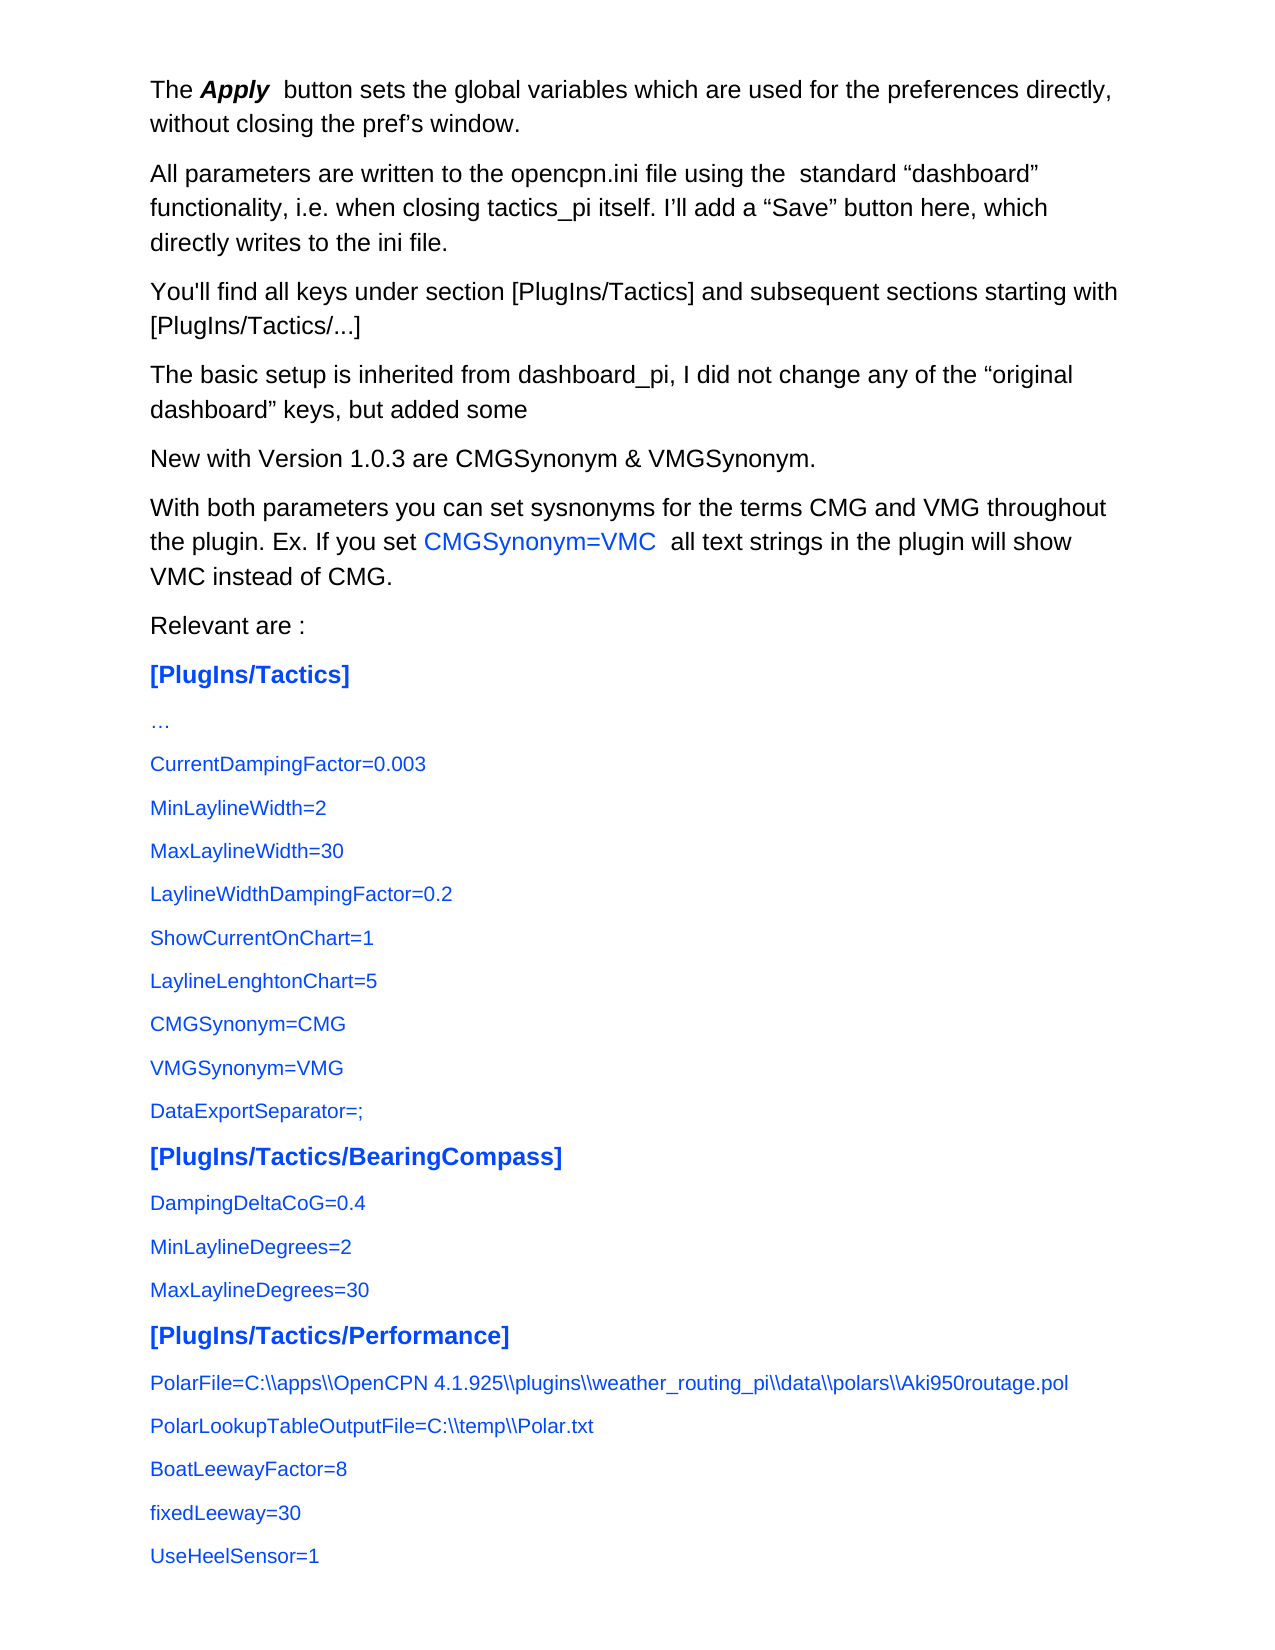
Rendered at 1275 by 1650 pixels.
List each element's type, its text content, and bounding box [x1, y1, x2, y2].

text All parameters are written to the opencpn.ini file using the standard “dashboard” functionality, i.e. when closing tactics_pi itself. I’ll add a “Save” button here, which directly writes to the ini file. [150, 158, 1125, 256]
text MinLaylineWidth=2 [150, 796, 1125, 819]
text PolarLookupTableOutputFile=C:\\temp\\Polar.txt [150, 1414, 1125, 1438]
text fixedLeeway=30 [150, 1500, 1125, 1524]
text ShowCurrentOnChart=1 [150, 926, 1125, 949]
text [PlugIns/Tactics] [150, 660, 1125, 688]
text You'll find all keys under section [PlugIns/Tactics] and subsequent sections starting with [PlugIns/Tactics/...] [150, 277, 1125, 340]
text New with Version 1.0.3 are CMGSynonym & VMGSynonym. [150, 444, 1125, 472]
text [PlugIns/Tactics/Performance] [150, 1321, 1125, 1350]
text CurrentDampingFactor=0.003 [150, 752, 1125, 776]
text DampingDeltaCoG=0.4 [150, 1191, 1125, 1215]
text With both parameters you can set sysnonyms for the terms CMG and VMG throughout the plugin. Ex. If you set CMGSynonym=VMC all text strings in the plugin will show VMC instead of CMG. [150, 493, 1125, 590]
text … [150, 709, 1125, 733]
text CMGSynonym=CMG [150, 1012, 1125, 1036]
text The Apply button sets the global variables which are used for the preferences directly, without closing the pref’s window. [150, 75, 1125, 138]
text PolarFile=C:\\apps\\OpenCPN 4.1.925\\plugins\\weather_routing_pi\\data\\polars\\Aki950routage.pol [150, 1370, 1125, 1394]
text DataExportSeparator=; [150, 1099, 1125, 1123]
text [PlugIns/Tactics/BearingCompass] [150, 1142, 1125, 1171]
text BoatLeewayFactor=8 [150, 1457, 1125, 1481]
text LaylineLenghtonChart=5 [150, 969, 1125, 993]
text MaxLaylineDegrees=30 [150, 1278, 1125, 1302]
text Relevant are : [150, 611, 1125, 639]
text UseHeelSensor=1 [150, 1544, 1125, 1568]
text VMGSynonym=VMG [150, 1056, 1125, 1079]
text LaylineWidthDampingFactor=0.2 [150, 882, 1125, 906]
text The basic setup is inherited from dashboard_pi, I did not change any of the “original dashboard” keys, but added some [150, 360, 1125, 423]
text MinLaylineDegrees=2 [150, 1234, 1125, 1258]
text MaxLaylineWidth=30 [150, 839, 1125, 863]
